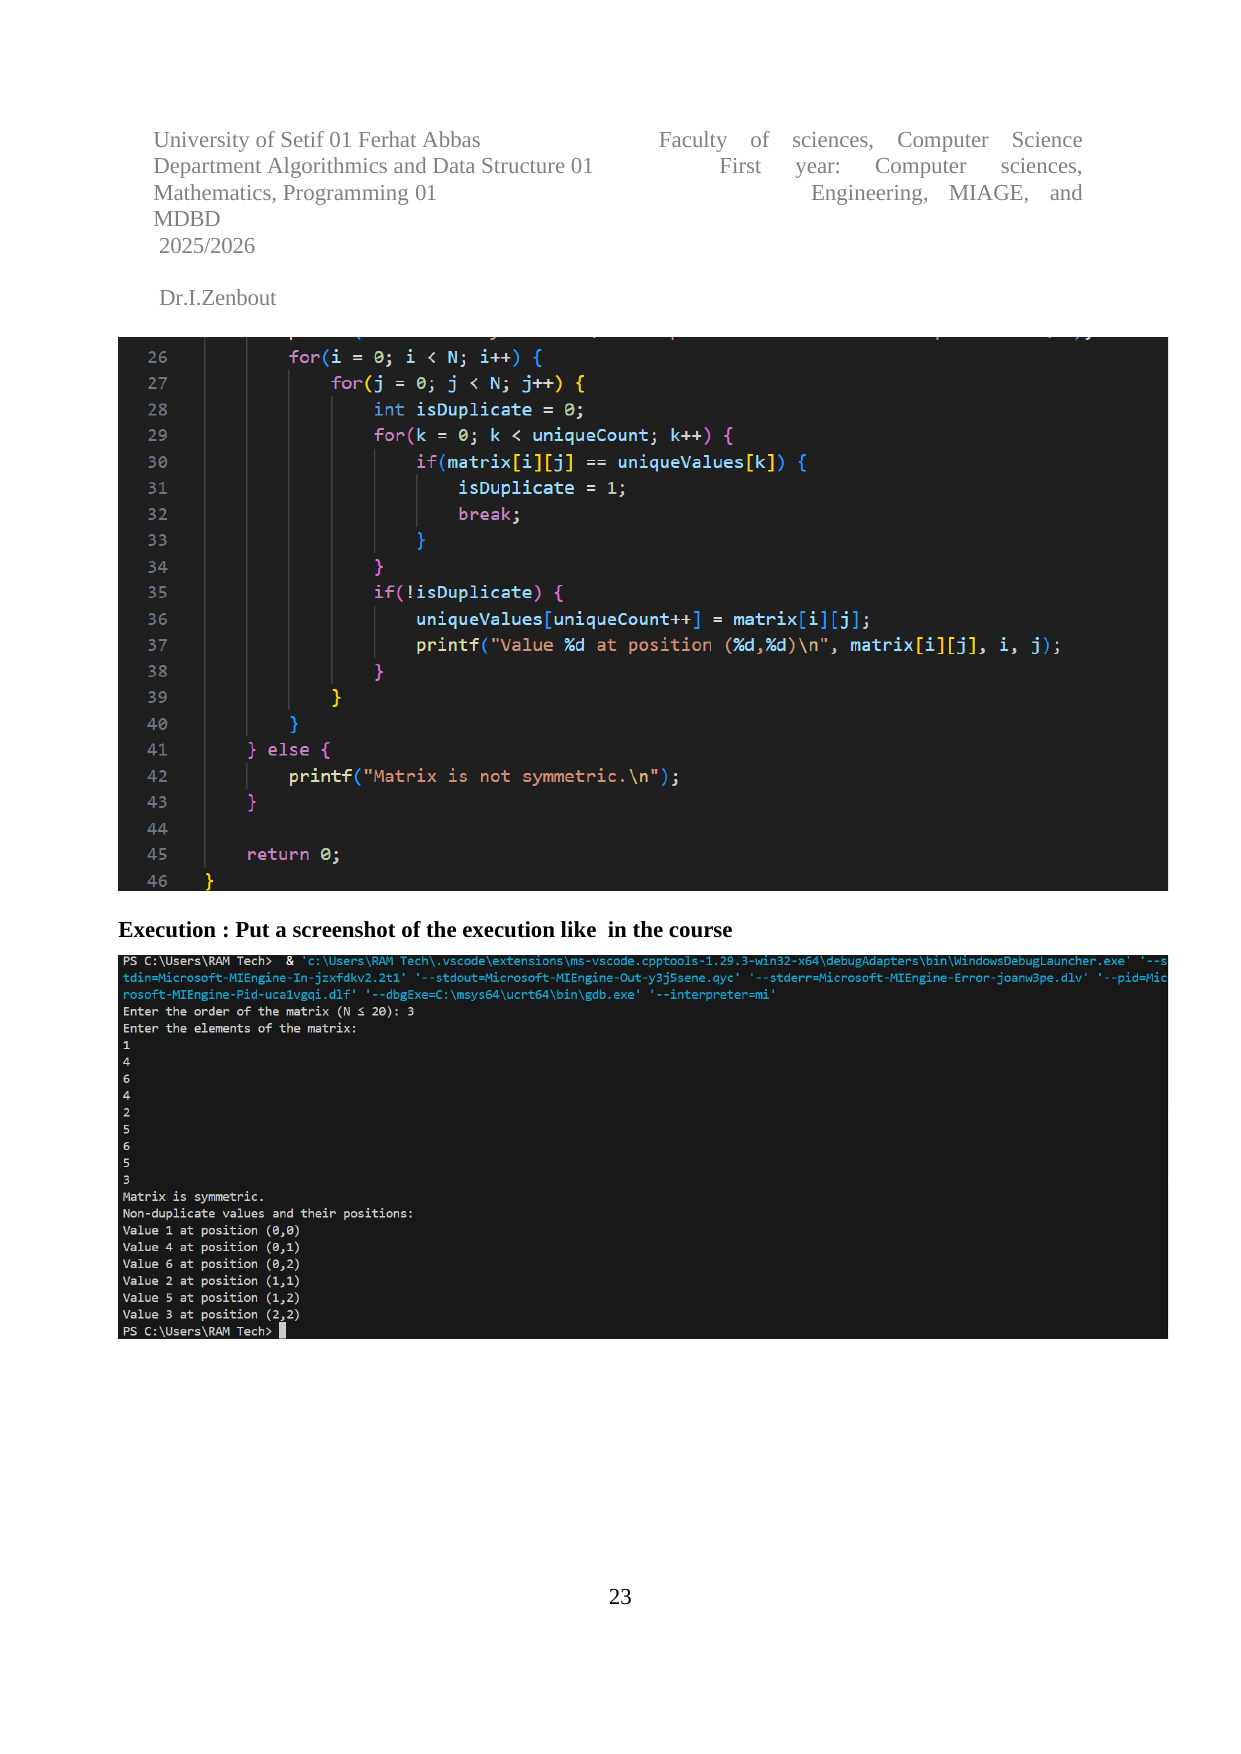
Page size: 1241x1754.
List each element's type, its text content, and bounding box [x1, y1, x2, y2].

picture [118, 955, 1169, 1339]
picture [118, 337, 1169, 891]
text Execution : Put a screenshot of the execution like in the course [118, 916, 1026, 955]
